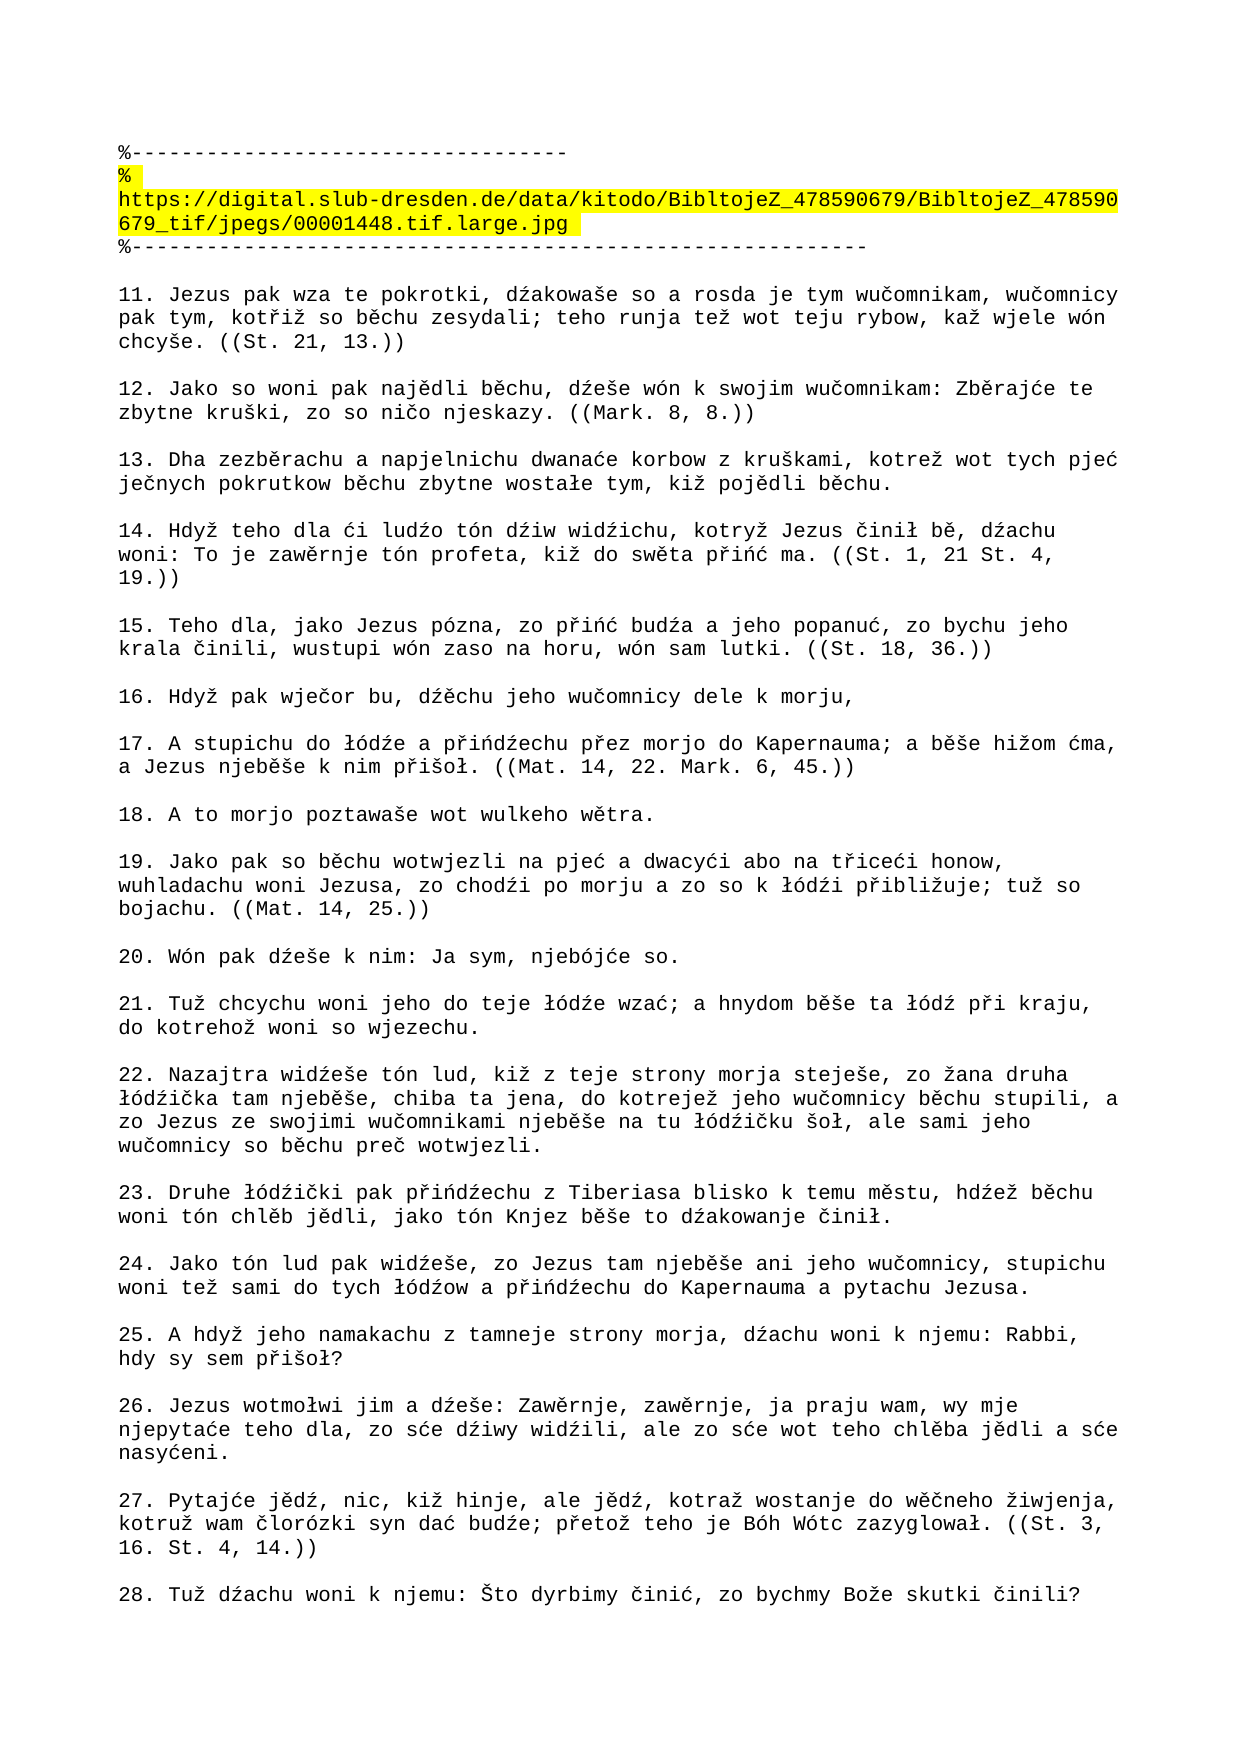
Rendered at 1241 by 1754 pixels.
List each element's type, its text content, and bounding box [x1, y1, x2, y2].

text 11. Jezus pak wza te pokrotki, dźakowaše so a rosda je tym wučomnikam, wučomnicy pak tym, kotřiž so běchu zesydali; teho runja tež wot teju rybow, kaž wjele wón chcyše. ((St. 21, 13.)) [118, 284, 1122, 354]
text 17. A stupichu do łódźe a přińdźechu přez morjo do Kapernauma; a běše hižom ćma, a Jezus njeběše k nim přišoł. ((Mat. 14, 22. Mark. 6, 45.)) [118, 733, 1122, 780]
text %----------------------------------- [118, 142, 1122, 165]
text 15. Teho dla, jako Jezus pózna, zo přińć budźa a jeho popanuć, zo bychu jeho krala činili, wustupi wón zaso na horu, wón sam lutki. ((St. 18, 36.)) [118, 615, 1122, 662]
text 13. Dha zezběrachu a napjelnichu dwanaće korbow z kruškami, kotrež wot tych pjeć ječnych pokrutkow běchu zbytne wostałe tym, kiž pojědli běchu. [118, 449, 1122, 496]
text 16. Hdyž pak wječor bu, dźěchu jeho wučomnicy dele k morju, [118, 686, 1122, 709]
text 18. A to morjo poztawaše wot wulkeho wětra. [118, 804, 1122, 827]
text 23. Druhe łódźički pak přińdźechu z Tiberiasa blisko k temu městu, hdźež běchu woni tón chlěb jědli, jako tón Knjez běše to dźakowanje činił. [118, 1182, 1122, 1229]
text %----------------------------------------------------------- [118, 236, 1122, 260]
text 20. Wón pak dźeše k nim: Ja sym, njebójće so. [118, 946, 1122, 969]
text % https://digital.slub-dresden.de/data/kitodo/BibltojeZ_478590679/BibltojeZ_478590679_tif/jpegs/00001448.tif.large.jpg [118, 165, 1122, 236]
text 28. Tuž dźachu woni k njemu: Što dyrbimy činić, zo bychmy Bože skutki činili? [118, 1584, 1122, 1608]
text 27. Pytajće jědź, nic, kiž hinje, ale jědź, kotraž wostanje do wěčneho žiwjenja, kotruž wam člorózki syn dać budźe; přetož teho je Bóh Wótc zazyglował. ((St. 3, 16. St. 4, 14.)) [118, 1489, 1122, 1561]
text 24. Jako tón lud pak widźeše, zo Jezus tam njeběše ani jeho wučomnicy, stupichu woni tež sami do tych łódźow a přińdźechu do Kapernauma a pytachu Jezusa. [118, 1253, 1122, 1300]
text 19. Jako pak so běchu wotwjezli na pjeć a dwacyći abo na třiceći honow, wuhladachu woni Jezusa, zo chodźi po morju a zo so k łódźi přibližuje; tuž so bojachu. ((Mat. 14, 25.)) [118, 851, 1122, 922]
text 14. Hdyž teho dla ći ludźo tón dźiw widźichu, kotryž Jezus činił bě, dźachu woni: To je zawěrnje tón profeta, kiž do swěta přińć ma. ((St. 1, 21 St. 4, 19.)) [118, 520, 1122, 591]
text 21. Tuž chcychu woni jeho do teje łódźe wzać; a hnydom běše ta łódź při kraju, do kotrehož woni so wjezechu. [118, 993, 1122, 1040]
text 25. A hdyž jeho namakachu z tamneje strony morja, dźachu woni k njemu: Rabbi, hdy sy sem přišoł? [118, 1324, 1122, 1371]
text 12. Jako so woni pak najědli běchu, dźeše wón k swojim wučomnikam: Zběrajće te zbytne kruški, zo so ničo njeskazy. ((Mark. 8, 8.)) [118, 378, 1122, 426]
text 22. Nazajtra widźeše tón lud, kiž z teje strony morja steješe, zo žana druha łódźička tam njeběše, chiba ta jena, do kotrejež jeho wučomnicy běchu stupili, a zo Jezus ze swojimi wučomnikami njeběše na tu łódźičku šoł, ale sami jeho wučomnicy so běchu preč wotwjezli. [118, 1064, 1122, 1158]
text 26. Jezus wotmołwi jim a dźeše: Zawěrnje, zawěrnje, ja praju wam, wy mje njepytaće teho dla, zo sće dźiwy widźili, ale zo sće wot teho chlěba jědli a sće nasyćeni. [118, 1395, 1122, 1466]
